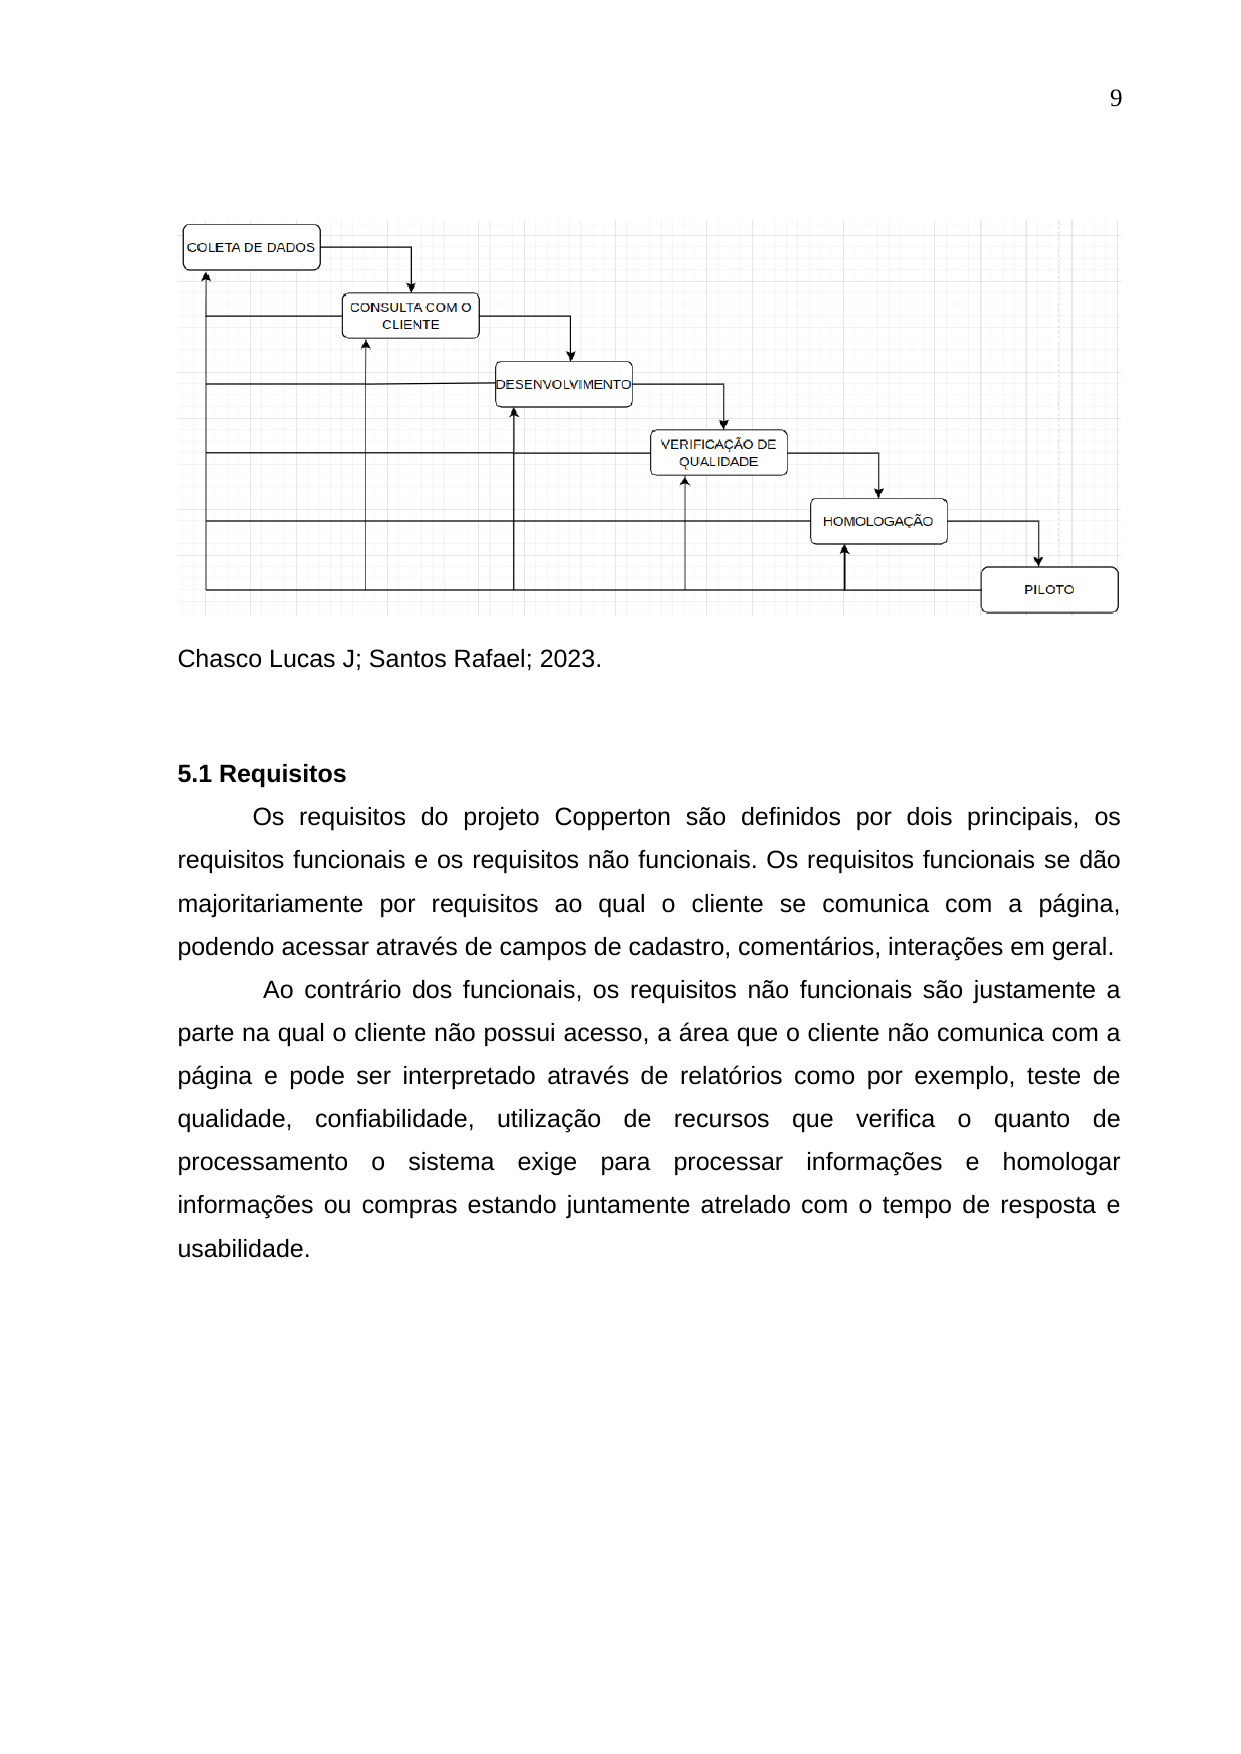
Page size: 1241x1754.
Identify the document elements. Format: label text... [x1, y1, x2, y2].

picture [177, 220, 1122, 616]
text Os requisitos do projeto Copperton são definidos por dois principais, os requisitos funcionais e os requisitos não funcionais. Os requisitos funcionais se dão majoritariamente por requisitos ao qual o cliente se comunica com a página, podendo acessar através de campos de cadastro, comentários, interações em geral. [177, 802, 1122, 961]
text Ao contrário dos funcionais, os requisitos não funcionais são justamente a parte na qual o cliente não possui acesso, a área que o cliente não comunica com a página e pode ser interpretado através de relatórios como por exemplo, teste de qualidade, confiabilidade, utilização de recursos que verifica o quanto de processamento o sistema exige para processar informações e homologar informações ou compras estando juntamente atrelado com o tempo de resposta e usabilidade. [177, 975, 1122, 1262]
text Chasco Lucas J; Santos Rafael; 2023. [177, 644, 1122, 673]
subtitle 5.1 Requisitos [177, 759, 1122, 788]
